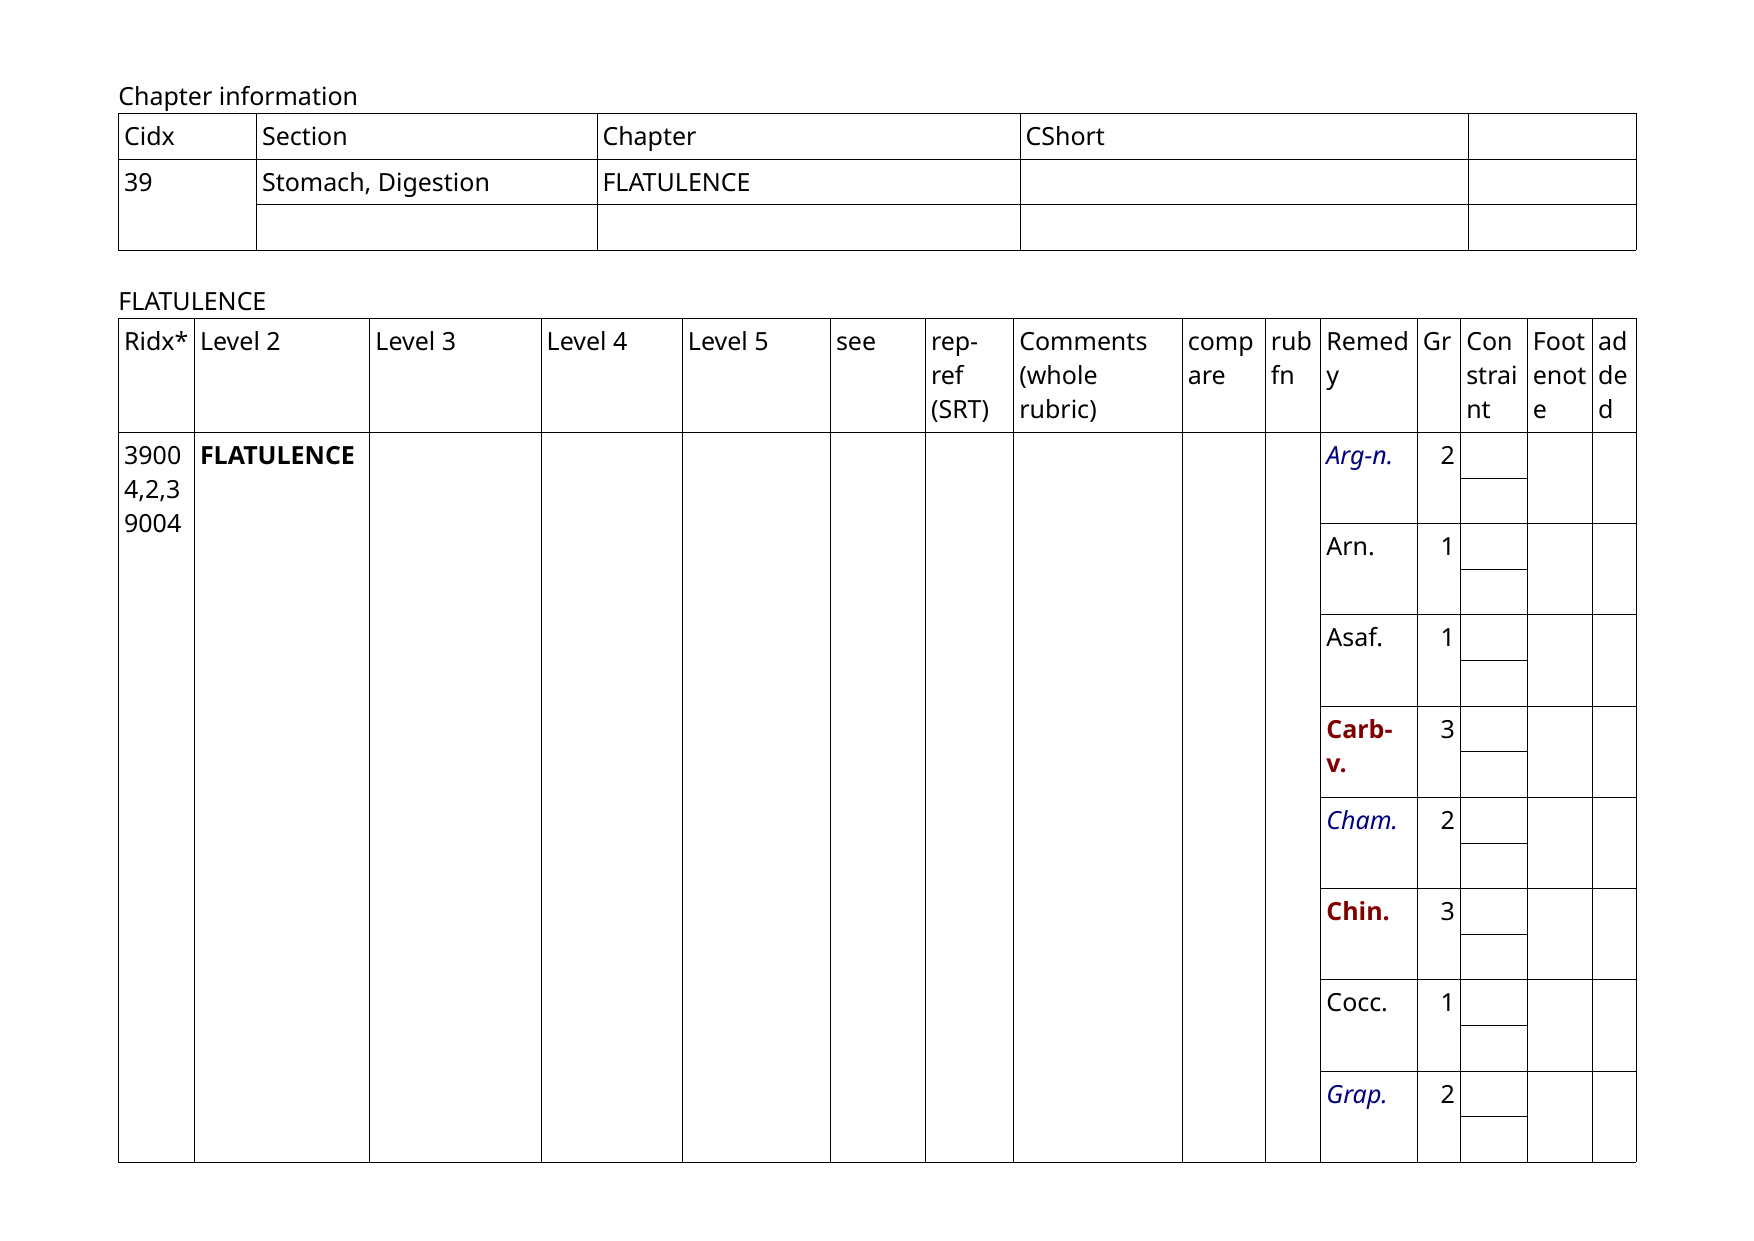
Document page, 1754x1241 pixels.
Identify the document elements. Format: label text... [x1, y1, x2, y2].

table_cell [1528, 707, 1592, 797]
text FLATULENCE [118, 284, 1636, 318]
table_cell [1528, 980, 1592, 1071]
table_cell [1461, 433, 1527, 477]
table_header Ridx* [119, 319, 194, 432]
table_header Level 5 [683, 319, 830, 432]
table_cell FLATULENCE [598, 160, 1020, 204]
table_cell [1461, 524, 1527, 569]
table_cell [831, 433, 925, 1162]
table_cell [542, 433, 682, 1162]
table_cell [1593, 980, 1636, 1071]
table_cell Stomach, Digestion [257, 160, 597, 204]
table_cell [1461, 935, 1527, 979]
table_header CShort [1021, 114, 1468, 158]
table_header Cidx [119, 114, 256, 158]
table_cell Grap. [1321, 1072, 1417, 1162]
table_cell [598, 205, 1020, 250]
table_cell Chin. [1321, 889, 1417, 979]
table_header Constraint [1461, 319, 1527, 432]
table_cell [1469, 160, 1636, 204]
table_header Footenote [1528, 319, 1592, 432]
table_cell [1014, 433, 1182, 1162]
table_cell [1528, 889, 1592, 979]
table_cell [1593, 707, 1636, 797]
table_cell [1461, 752, 1527, 797]
table_cell Carb-v. [1321, 707, 1417, 797]
table_cell 39 [119, 160, 256, 250]
table_cell [1593, 889, 1636, 979]
text Chapter information [118, 79, 1636, 113]
table_header rub fn [1266, 319, 1320, 432]
table_cell 1 [1418, 524, 1460, 614]
table_header Section [257, 114, 597, 158]
table_cell [1021, 160, 1468, 204]
table_cell [1461, 1072, 1527, 1116]
table_header Level 3 [370, 319, 541, 432]
table_cell [1461, 1117, 1527, 1162]
table_cell [1593, 615, 1636, 706]
table_cell Flatulence [195, 433, 369, 1162]
table_cell Cocc. [1321, 980, 1417, 1071]
table_cell [1593, 1072, 1636, 1162]
table_cell Cham. [1321, 798, 1417, 888]
table_cell [1461, 889, 1527, 934]
table_cell [1461, 798, 1527, 842]
table_header compare [1183, 319, 1265, 432]
table_cell [1528, 433, 1592, 523]
table_cell [1593, 433, 1636, 523]
table_cell [1528, 615, 1592, 706]
table_cell [1266, 433, 1320, 1162]
table_header Gr [1418, 319, 1460, 432]
table_cell [1461, 615, 1527, 660]
table_cell [1461, 479, 1527, 523]
table_cell 2 [1418, 798, 1460, 888]
table_cell Arg-n. [1321, 433, 1417, 523]
table_cell [683, 433, 830, 1162]
table_cell [1461, 570, 1527, 614]
table_cell Asaf. [1321, 615, 1417, 706]
table_cell 3 [1418, 707, 1460, 797]
table_cell [1593, 798, 1636, 888]
table_cell [1461, 1026, 1527, 1071]
table_cell [1528, 1072, 1592, 1162]
table_cell [1528, 798, 1592, 888]
table_cell 2 [1418, 1072, 1460, 1162]
table_cell [1461, 844, 1527, 888]
table_header Comments (whole rubric) [1014, 319, 1182, 432]
table_header Level 2 [195, 319, 369, 432]
table_cell [1528, 524, 1592, 614]
table_header see [831, 319, 925, 432]
table_cell [1593, 524, 1636, 614]
table_cell [1461, 661, 1527, 706]
table_cell 1 [1418, 980, 1460, 1071]
table_cell [257, 205, 597, 250]
table_cell 2 [1418, 433, 1460, 523]
table_header Level 4 [542, 319, 682, 432]
table_header [1469, 114, 1636, 158]
table_cell 39004,2,39004 [119, 433, 194, 1162]
table_cell 3 [1418, 889, 1460, 979]
table_cell [1469, 205, 1636, 250]
table_cell 1 [1418, 615, 1460, 706]
table_header Remedy [1321, 319, 1417, 432]
table_cell [926, 433, 1013, 1162]
table_cell [1183, 433, 1265, 1162]
table_cell [1461, 980, 1527, 1025]
table_cell [1021, 205, 1468, 250]
table_header added [1593, 319, 1636, 432]
table_header rep-ref (SRT) [926, 319, 1013, 432]
table_cell [1461, 707, 1527, 751]
table_cell [370, 433, 541, 1162]
table_cell Arn. [1321, 524, 1417, 614]
table_header Chapter [598, 114, 1020, 158]
